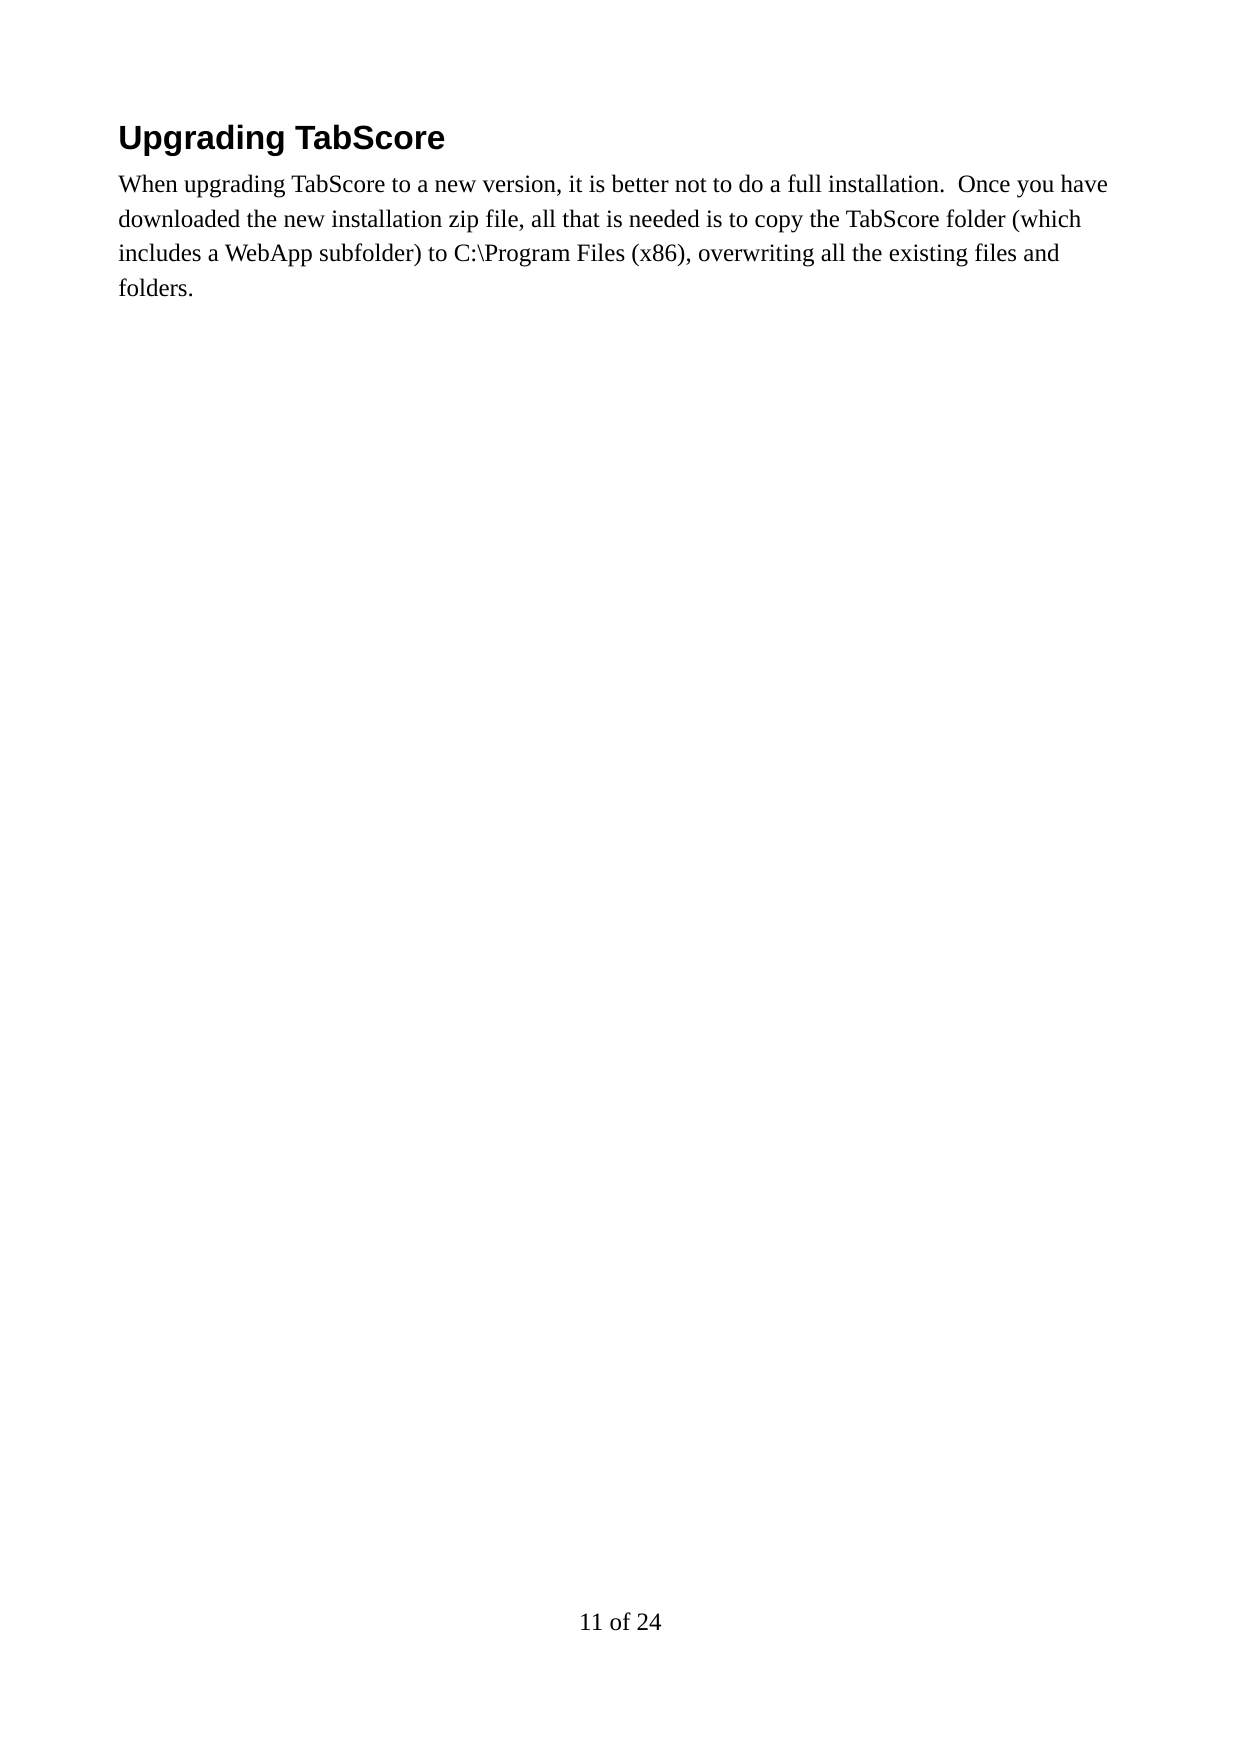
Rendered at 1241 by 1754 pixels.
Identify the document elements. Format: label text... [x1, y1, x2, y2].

subtitle Upgrading TabScore [118, 118, 1122, 157]
text When upgrading TabScore to a new version, it is better not to do a full installation. Once you have downloaded the new installation zip file, all that is needed is to copy the TabScore folder (which includes a WebApp subfolder) to C:\Program Files (x86), overwriting all the existing files and folders. [118, 169, 1122, 301]
